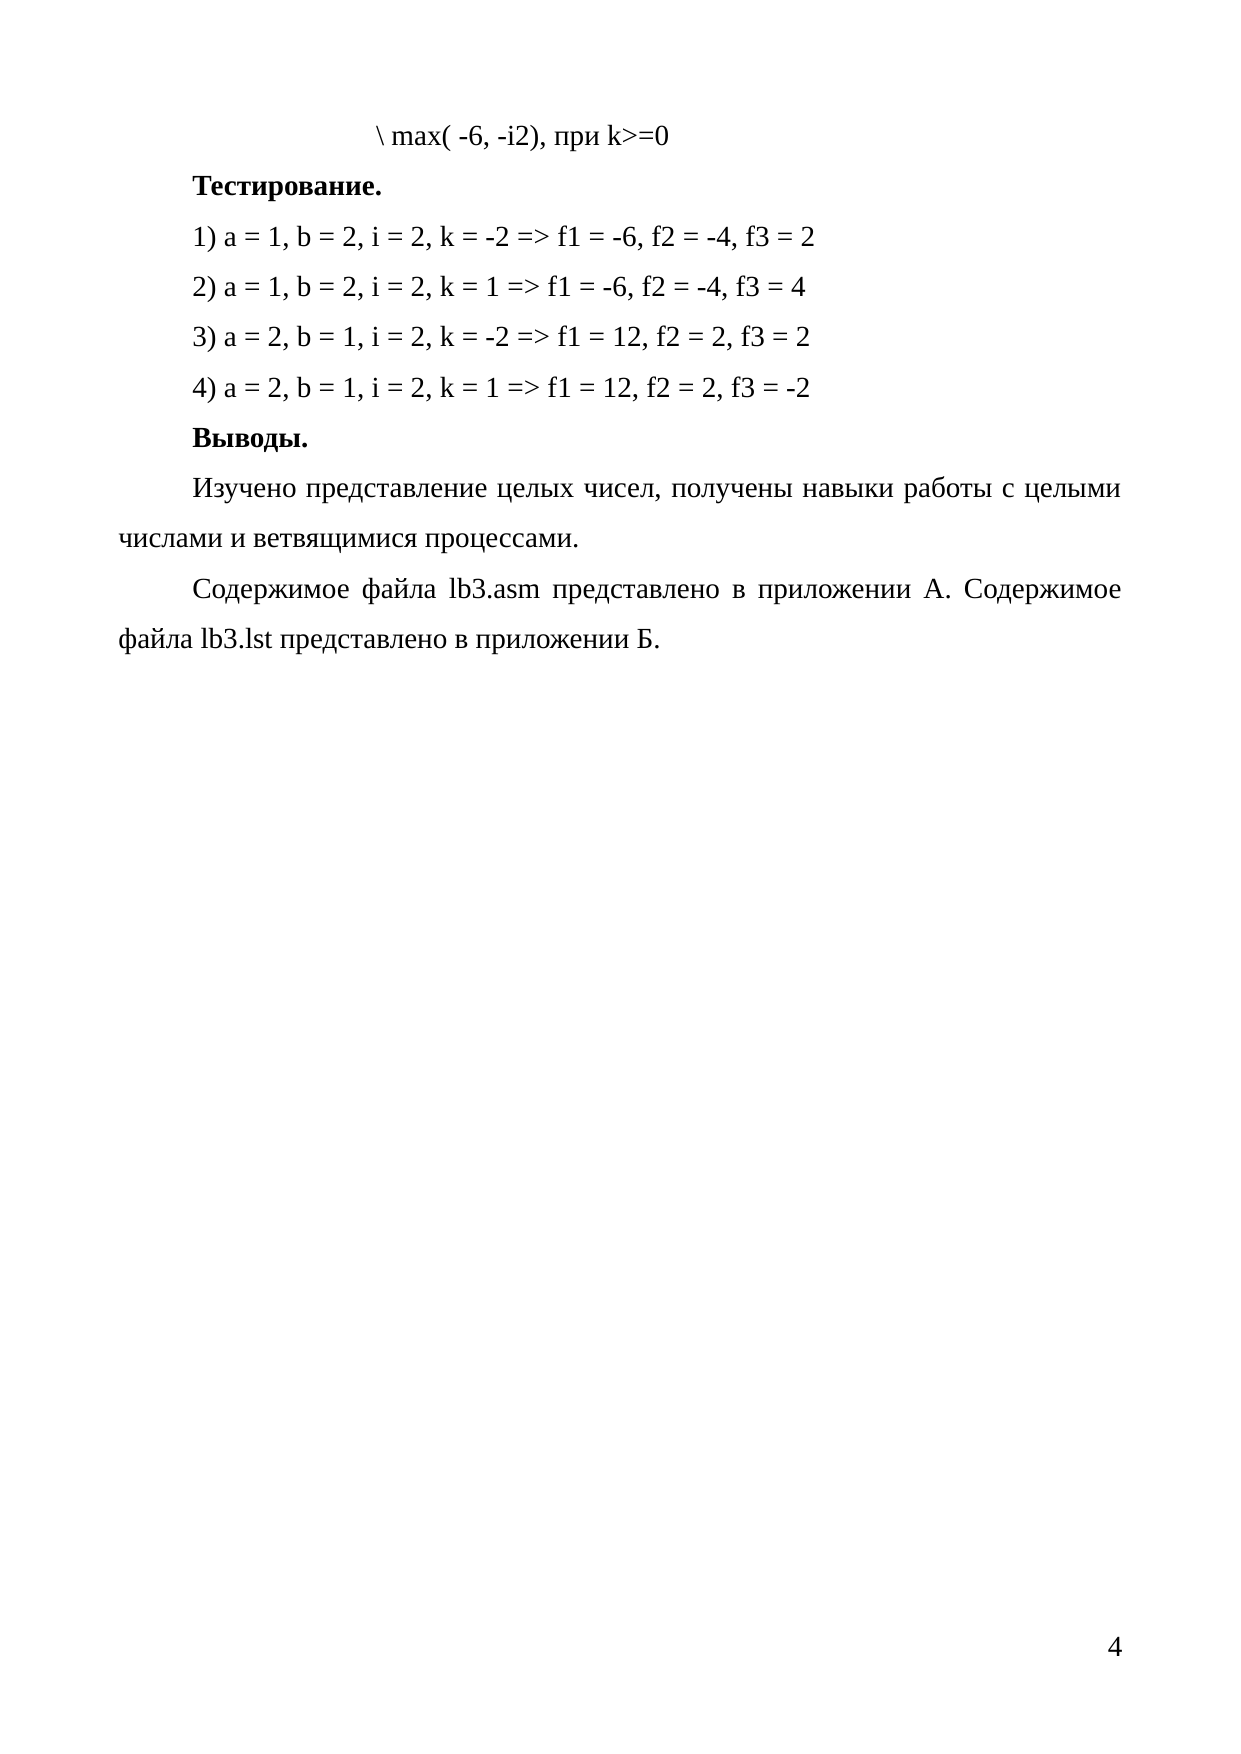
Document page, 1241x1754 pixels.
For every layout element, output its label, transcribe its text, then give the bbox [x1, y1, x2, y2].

text 2) a = 1, b = 2, i = 2, k = 1 => f1 = -6, f2 = -4, f3 = 4 [118, 269, 1122, 303]
text Выводы. [118, 420, 1122, 453]
text 3) a = 2, b = 1, i = 2, k = -2 => f1 = 12, f2 = 2, f3 = 2 [118, 319, 1122, 353]
text 1) a = 1, b = 2, i = 2, k = -2 => f1 = -6, f2 = -4, f3 = 2 [118, 219, 1122, 252]
text 4) a = 2, b = 1, i = 2, k = 1 => f1 = 12, f2 = 2, f3 = -2 [118, 370, 1122, 403]
subtitle \ max( -6, -i2), при k>=0 [118, 118, 1122, 152]
text Изучено представление целых чисел, получены навыки работы с целыми числами и ветвящимися процессами. [118, 470, 1122, 554]
text Содержимое файла lb3.asm представлено в приложении А. Содержимое файла lb3.lst представлено в приложении Б. [118, 571, 1122, 655]
text Тестирование. [118, 168, 1122, 202]
